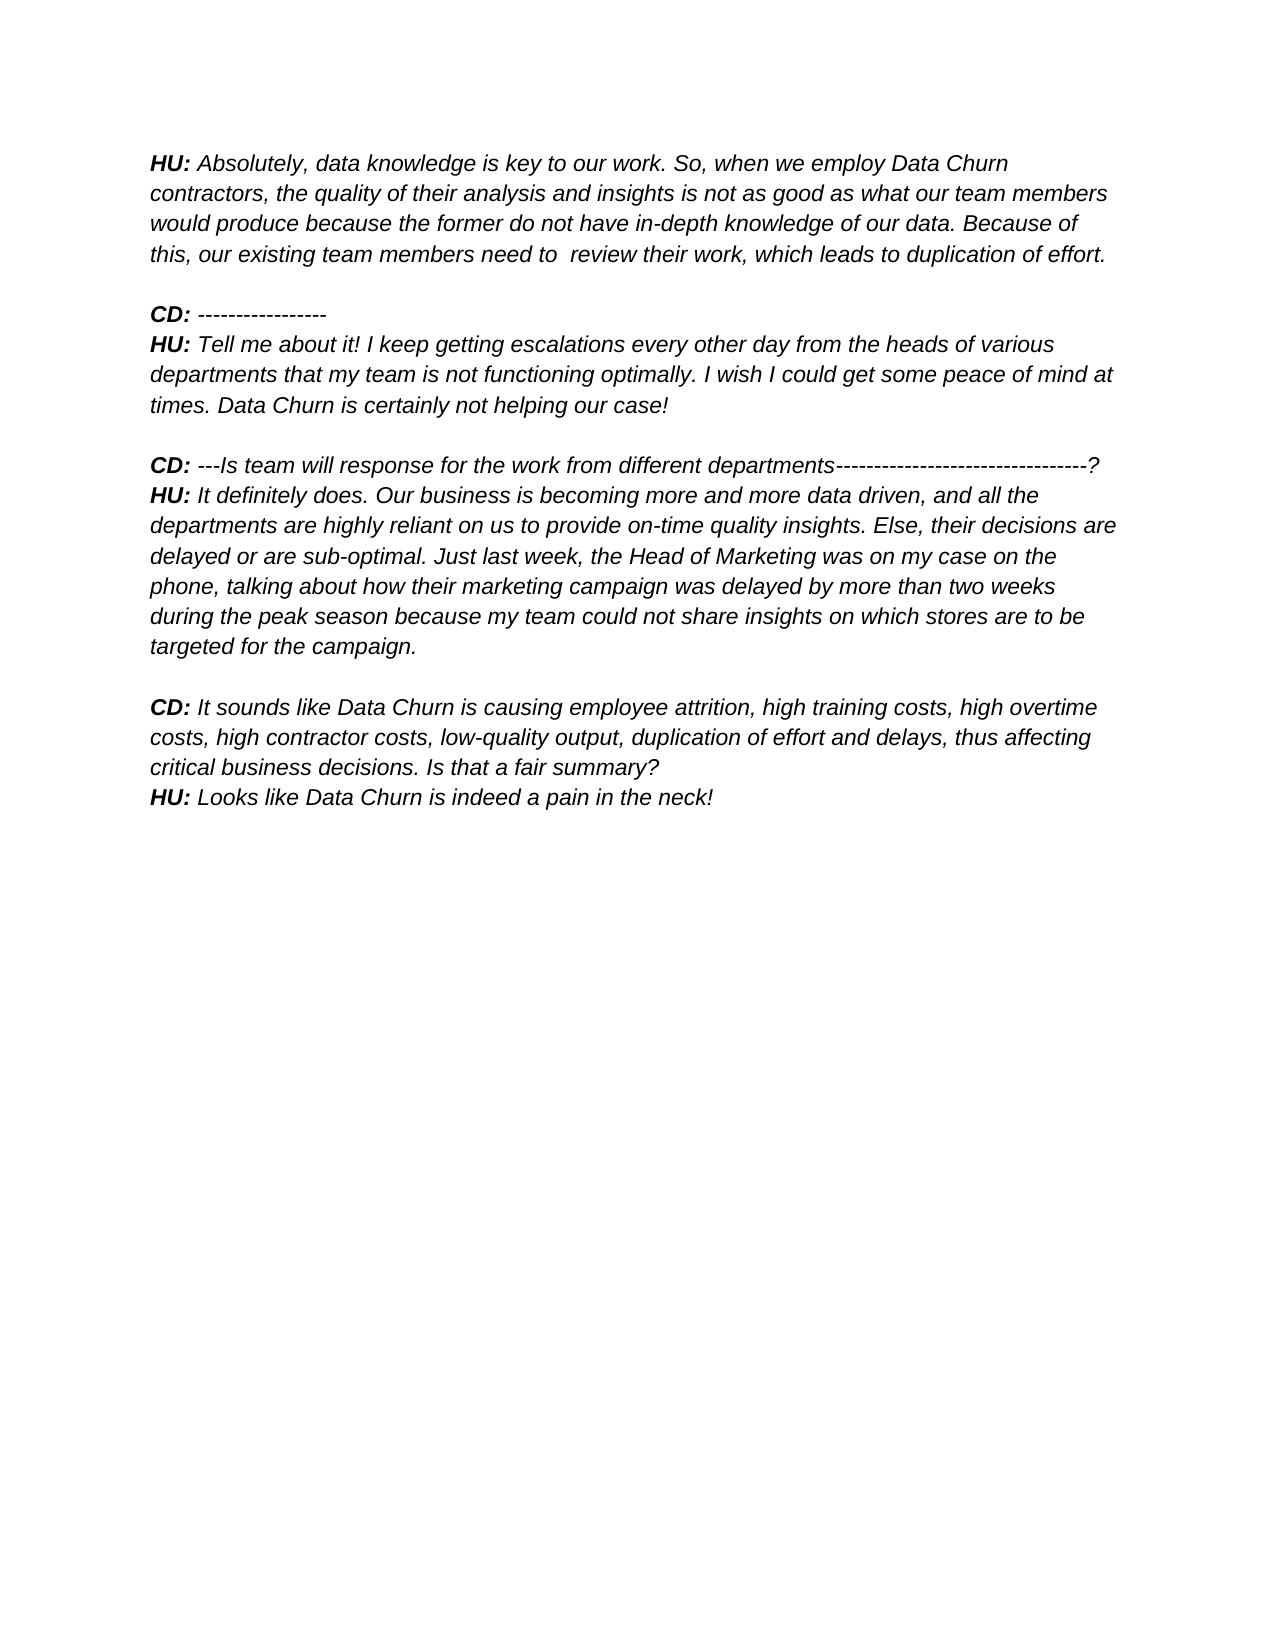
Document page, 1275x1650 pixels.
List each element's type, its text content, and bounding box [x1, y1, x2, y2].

text HU: Looks like Data Churn is indeed a pain in the neck! [150, 784, 1125, 811]
text CD: ----------------- [150, 301, 1125, 327]
text HU: Absolutely, data knowledge is key to our work. So, when we employ Data Churn contractors, the quality of their analysis and insights is not as good as what our team members would produce because the former do not have in-depth knowledge of our data. Because of this, our existing team members need to review their work, which leads to duplication of effort. [150, 150, 1125, 267]
text HU: It definitely does. Our business is becoming more and more data driven, and all the departments are highly reliant on us to provide on-time quality insights. Else, their decisions are delayed or are sub-optimal. Just last week, the Head of Marketing was on my case on the phone, talking about how their marketing campaign was delayed by more than two weeks during the peak season because my team could not share insights on which stores are to be targeted for the campaign. [150, 482, 1125, 660]
text HU: Tell me about it! I keep getting escalations every other day from the heads of various departments that my team is not functioning optimally. I wish I could get some peace of mind at times. Data Churn is certainly not helping our case! [150, 331, 1125, 418]
text CD: ---Is team will response for the work from different departments---------------------------------? [150, 452, 1125, 478]
text CD: It sounds like Data Churn is causing employee attrition, high training costs, high overtime costs, high contractor costs, low-quality output, duplication of effort and delays, thus affecting critical business decisions. Is that a fair summary? [150, 694, 1125, 781]
